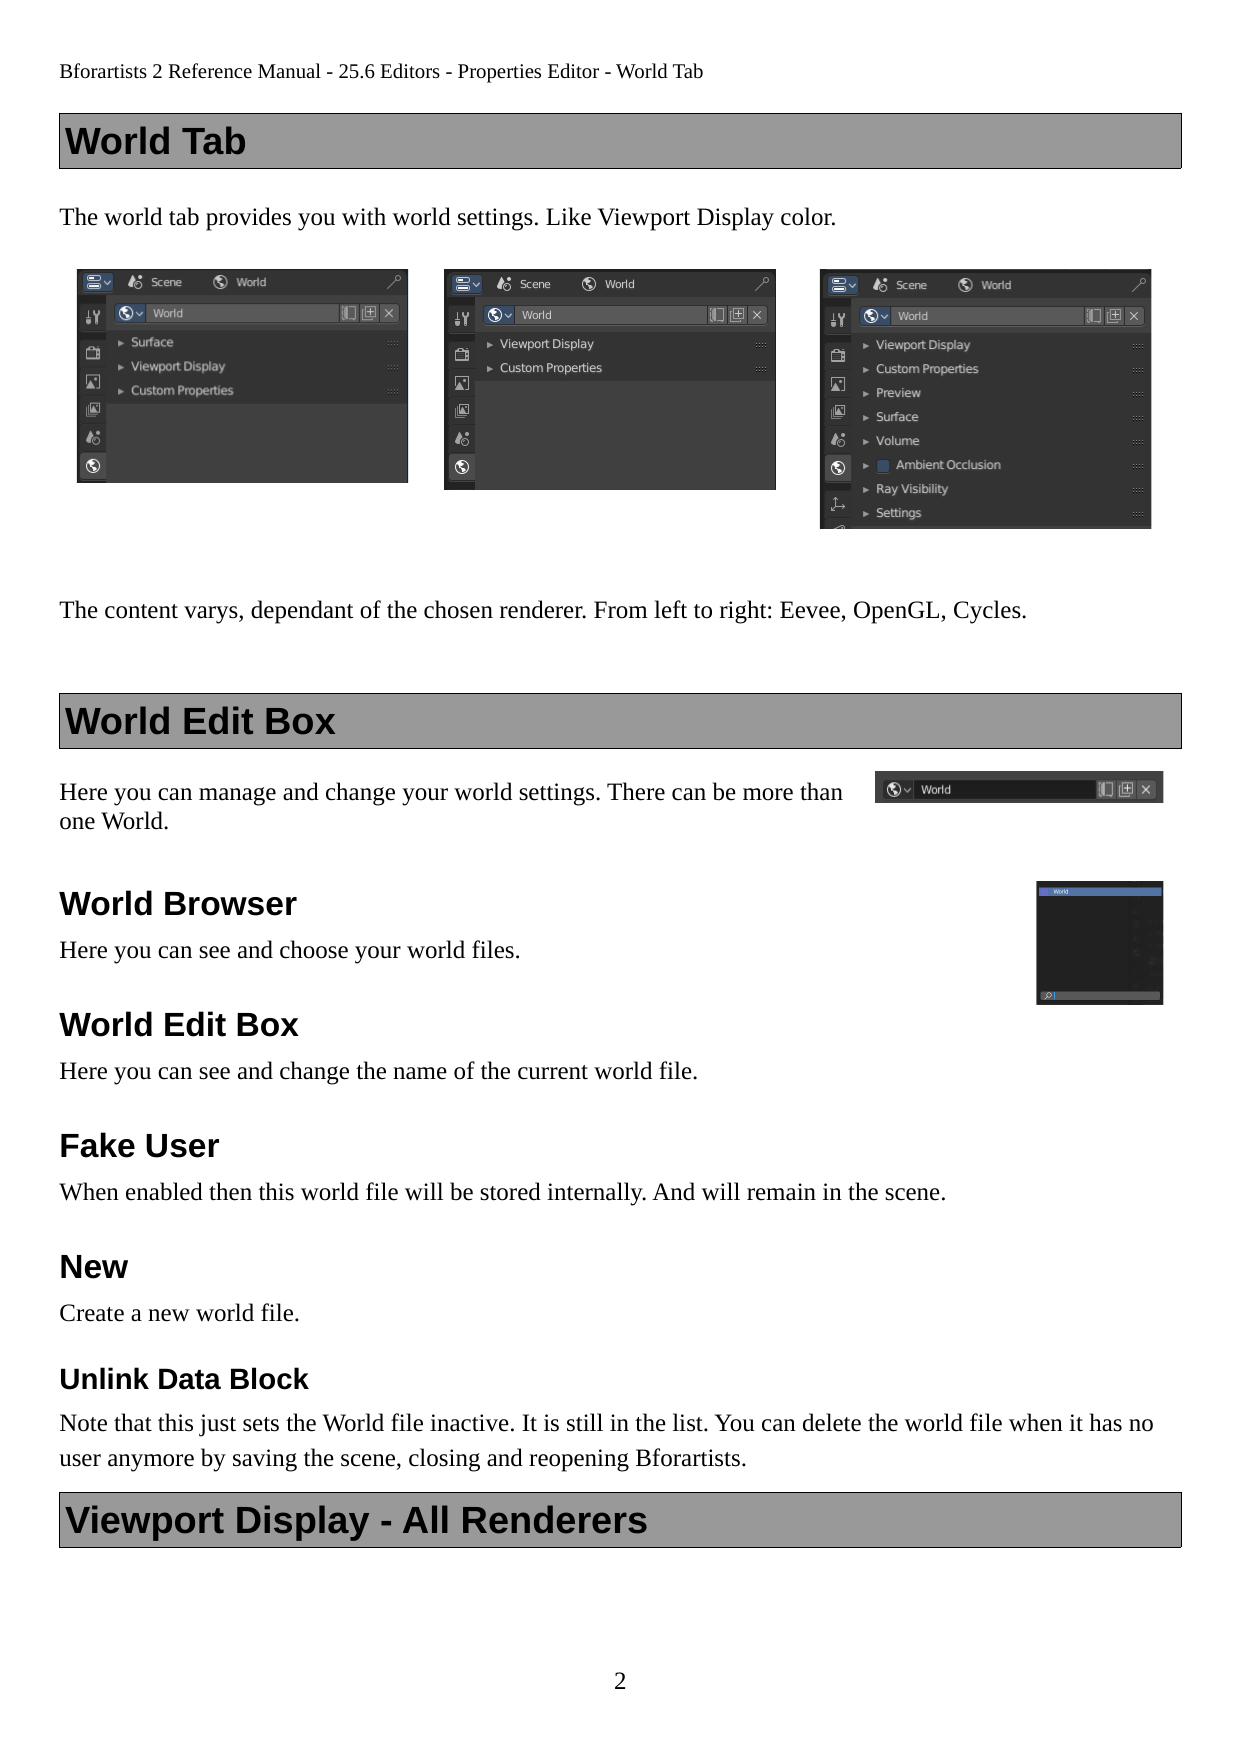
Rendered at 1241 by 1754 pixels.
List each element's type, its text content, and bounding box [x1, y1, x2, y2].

subtitle [1164, 884, 1181, 923]
text When enabled then this world file will be stored internally. And will remain in the scene. [59, 1177, 1181, 1206]
subtitle Unlink Data Block [59, 1362, 1181, 1396]
table_header World Tab [60, 114, 1181, 168]
subtitle World Browser [59, 884, 1036, 923]
picture [76, 269, 409, 483]
text Note that this just sets the World file inactive. It is still in the list. You can delete the world file when it has no user anymore by saving the scene, closing and reopening Bforartists. [59, 1408, 1181, 1472]
picture [819, 269, 1152, 529]
subtitle New [59, 1247, 1181, 1286]
text Here you can manage and change your world settings. There can be more than one World. [59, 777, 1181, 834]
picture [875, 771, 1164, 803]
picture [444, 269, 776, 490]
text Here you can see and change the name of the current world file. [59, 1056, 1181, 1085]
text Here you can see and choose your world files. [59, 935, 1036, 964]
subtitle Fake User [59, 1126, 1181, 1165]
text The world tab provides you with world settings. Like Viewport Display color. [59, 202, 1181, 231]
table_header Viewport Display - All Renderers [60, 1493, 1181, 1547]
text Create a new world file. [59, 1298, 1181, 1327]
picture [1036, 881, 1164, 1005]
table_header World Edit Box [60, 694, 1181, 748]
subtitle World Edit Box [59, 1005, 1181, 1044]
text The content varys, dependant of the chosen renderer. From left to right: Eevee, OpenGL, Cycles. [59, 595, 1181, 624]
